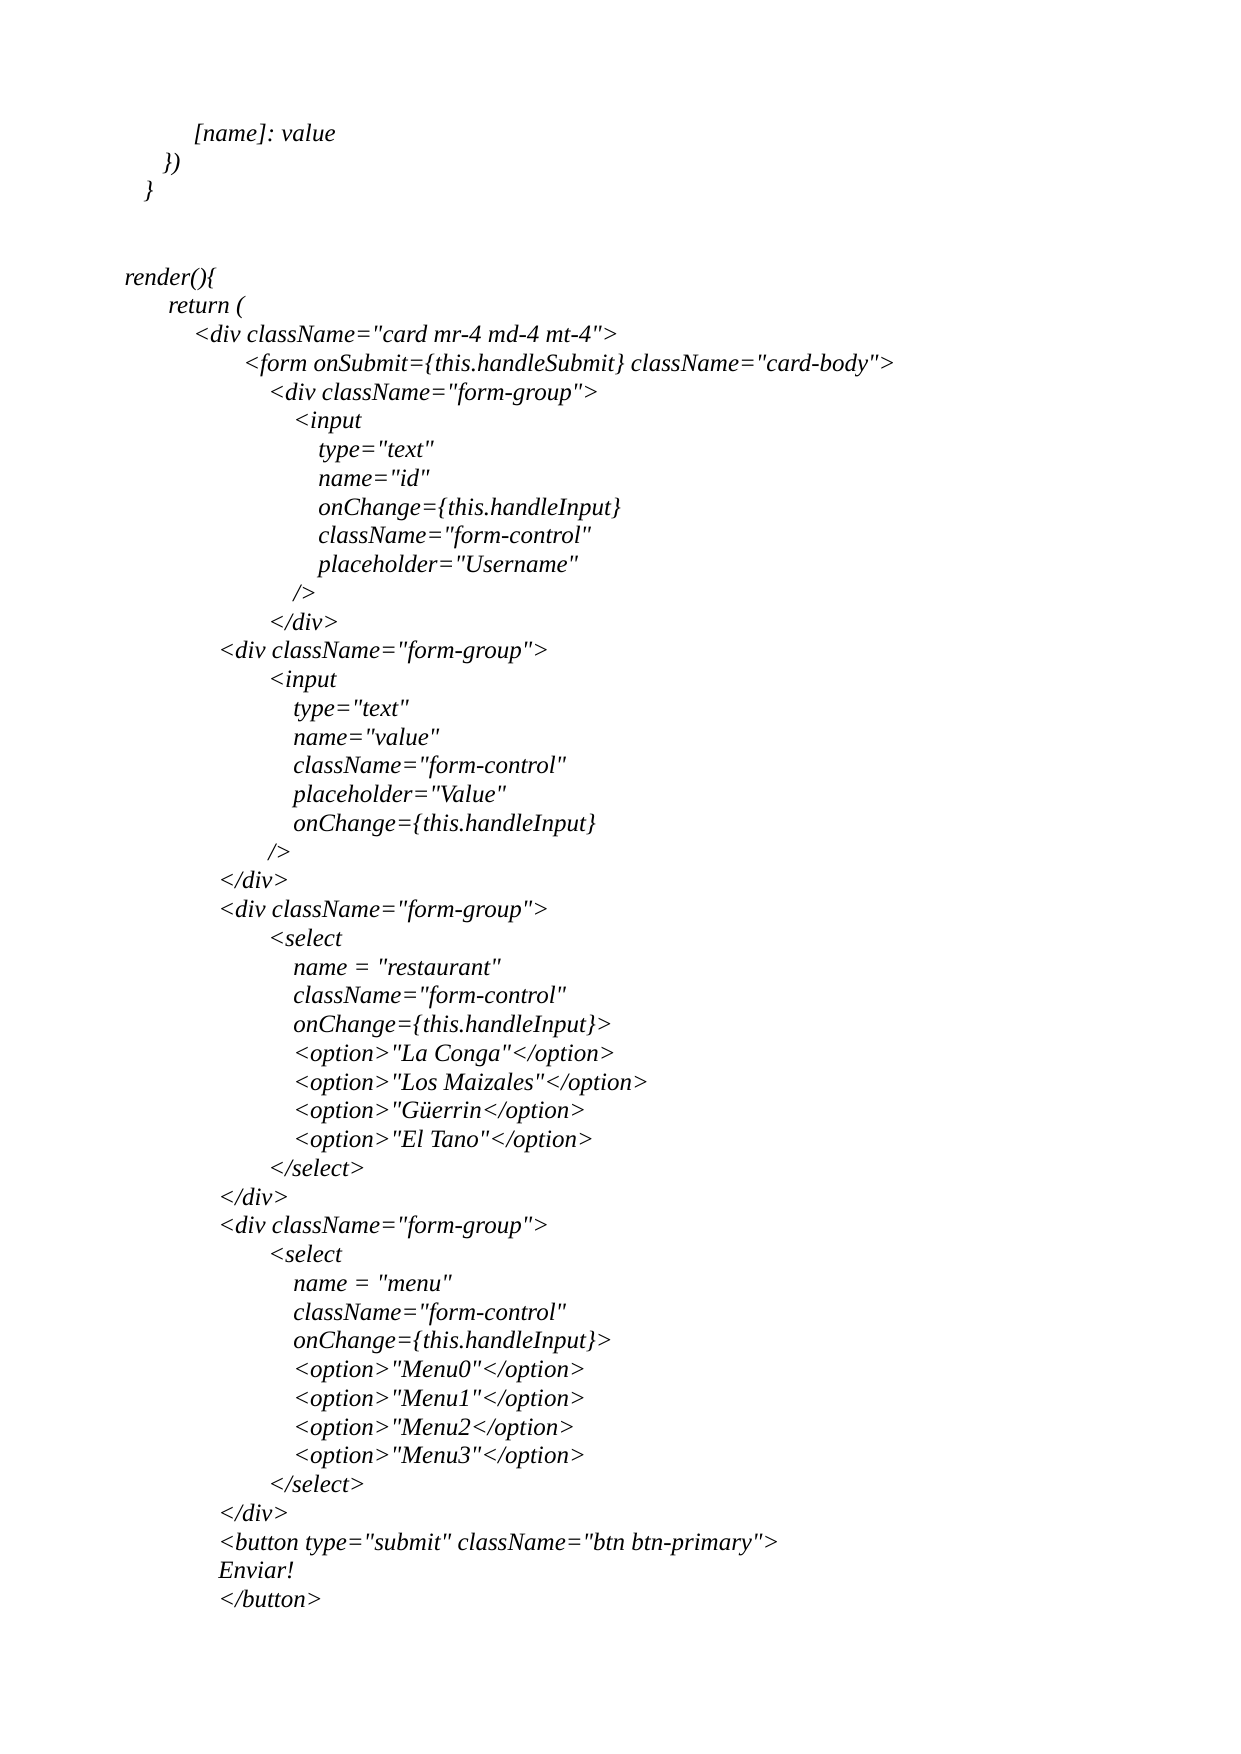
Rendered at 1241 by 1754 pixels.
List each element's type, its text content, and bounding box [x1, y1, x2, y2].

text name="id" [118, 463, 1122, 492]
text /> [118, 837, 1122, 866]
text <div className="form-group"> [118, 636, 1122, 664]
text <div className="form-group"> [118, 1211, 1122, 1239]
text <div className="form-group"> [118, 894, 1122, 923]
text <option>"Los Maizales"</option> [118, 1067, 1122, 1096]
text </div> [118, 1498, 1122, 1527]
text <button type="submit" className="btn btn-primary"> [118, 1527, 1122, 1556]
text name = "restaurant" [118, 952, 1122, 981]
text }) [118, 147, 1122, 176]
text <option>"Güerrin</option> [118, 1096, 1122, 1124]
text className="form-control" [118, 751, 1122, 779]
text placeholder="Username" [118, 549, 1122, 578]
text placeholder="Value" [118, 779, 1122, 808]
text onChange={this.handleInput}> [118, 1326, 1122, 1354]
text onChange={this.handleInput} [118, 808, 1122, 837]
text </select> [118, 1153, 1122, 1182]
text /> [118, 578, 1122, 607]
text } [118, 176, 1122, 204]
text className="form-control" [118, 521, 1122, 549]
text <form onSubmit={this.handleSubmit} className="card-body"> [118, 348, 1122, 377]
text type="text" [118, 693, 1122, 722]
text <option>"Menu2</option> [118, 1412, 1122, 1441]
text return ( [118, 291, 1122, 319]
text <option>"Menu1"</option> [118, 1383, 1122, 1412]
text Enviar! [118, 1556, 1122, 1584]
text <option>"La Conga"</option> [118, 1038, 1122, 1067]
text <select [118, 923, 1122, 952]
text </div> [118, 866, 1122, 894]
text <option>"El Tano"</option> [118, 1124, 1122, 1153]
text className="form-control" [118, 981, 1122, 1009]
text </select> [118, 1469, 1122, 1498]
text <option>"Menu0"</option> [118, 1354, 1122, 1383]
text onChange={this.handleInput}> [118, 1009, 1122, 1038]
text </div> [118, 1182, 1122, 1211]
text [name]: value [118, 118, 1122, 147]
text </div> [118, 607, 1122, 636]
text <input [118, 406, 1122, 434]
text type="text" [118, 434, 1122, 463]
text <div className="card mr-4 md-4 mt-4"> [118, 319, 1122, 348]
text <input [118, 664, 1122, 693]
text <div className="form-group"> [118, 377, 1122, 406]
text render(){ [118, 262, 1122, 291]
text </button> [118, 1584, 1122, 1613]
text <option>"Menu3"</option> [118, 1441, 1122, 1469]
text name = "menu" [118, 1268, 1122, 1297]
text name="value" [118, 722, 1122, 751]
text className="form-control" [118, 1297, 1122, 1326]
text <select [118, 1239, 1122, 1268]
text onChange={this.handleInput} [118, 492, 1122, 521]
